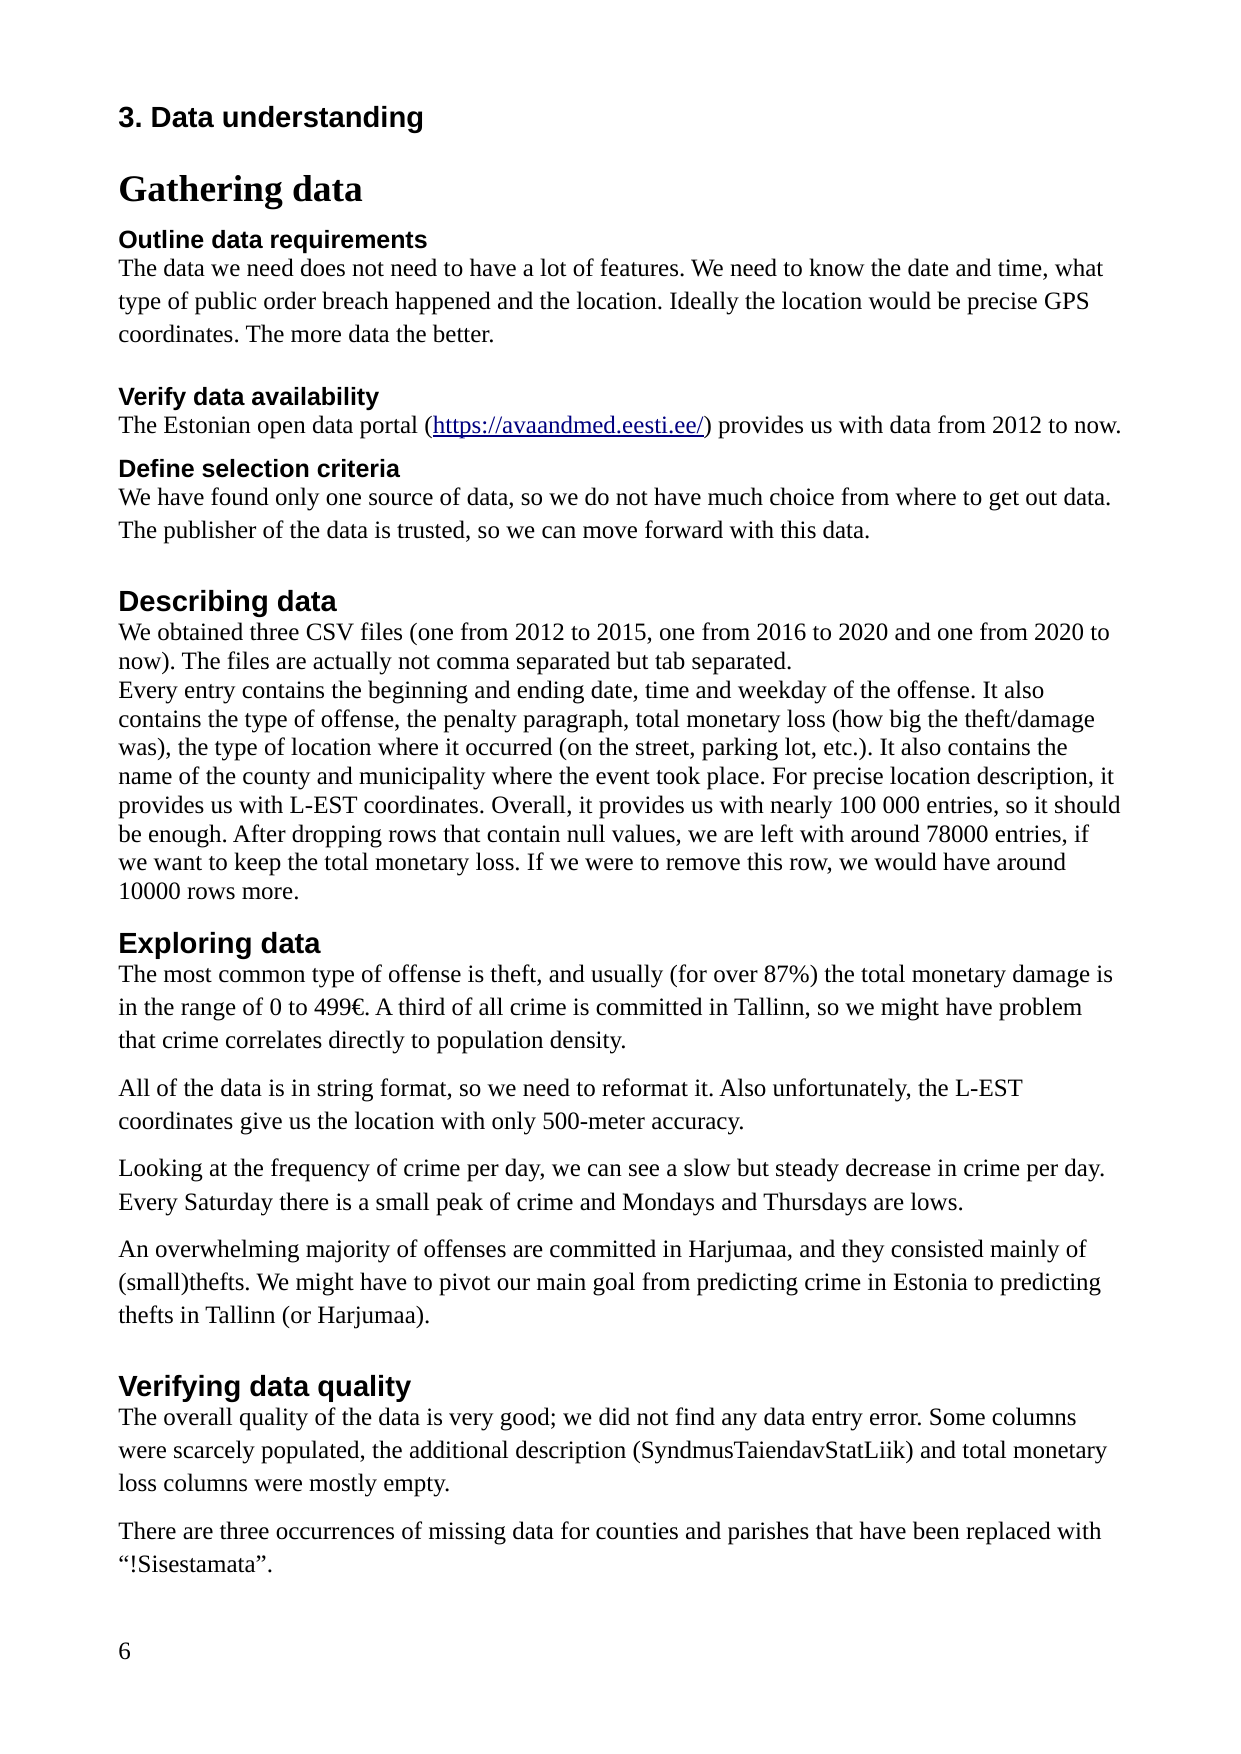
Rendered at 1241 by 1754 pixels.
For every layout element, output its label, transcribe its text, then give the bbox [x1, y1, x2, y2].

text An overwhelming majority of offenses are committed in Harjumaa, and they consisted mainly of (small)thefts. We might have to pivot our main goal from predicting crime in Estonia to predicting thefts in Tallinn (or Harjumaa). [118, 1234, 1122, 1329]
subtitle Exploring data [118, 926, 1122, 959]
text We have found only one source of data, so we do not have much choice from where to get out data. The publisher of the data is trusted, so we can move forward with this data. [118, 482, 1122, 544]
text We obtained three CSV files (one from 2012 to 2015, one from 2016 to 2020 and one from 2020 to now). The files are actually not comma separated but tab separated. [118, 617, 1122, 675]
text All of the data is in string format, so we need to reformat it. Also unfortunately, the L-EST coordinates give us the location with only 500-meter accuracy. [118, 1073, 1122, 1135]
text Looking at the frequency of crime per day, we can see a slow but steady decrease in crime per day. Every Saturday there is a small peak of crime and Mondays and Thursdays are lows. [118, 1153, 1122, 1215]
subtitle Verifying data quality [118, 1369, 1122, 1402]
text The Estonian open data portal (https://avaandmed.eesti.ee/) provides us with data from 2012 to now. [118, 410, 1122, 439]
text The overall quality of the data is very good; we did not find any data entry error. Some columns were scarcely populated, the additional description (SyndmusTaiendavStatLiik) and total monetary loss columns were mostly empty. [118, 1402, 1122, 1497]
text The most common type of offense is theft, and usually (for over 87%) the total monetary damage is in the range of 0 to 499€. A third of all crime is committed in Tallinn, so we might have problem that crime correlates directly to population density. [118, 959, 1122, 1054]
subtitle Verify data availability [118, 382, 1122, 410]
subtitle Describing data [118, 584, 1122, 617]
subtitle Gathering data [118, 167, 1122, 210]
text The data we need does not need to have a lot of features. We need to know the date and time, what type of public order breach happened and the location. Ideally the location would be precise GPS coordinates. The more data the better. [118, 253, 1122, 348]
text There are three occurrences of missing data for counties and parishes that have been replaced with “!Sisestamata”. [118, 1516, 1122, 1578]
subtitle Outline data requirements [118, 224, 1122, 253]
text Every entry contains the beginning and ending date, time and weekday of the offense. It also contains the type of offense, the penalty paragraph, total monetary loss (how big the theft/damage was), the type of location where it occurred (on the street, parking lot, etc.). It also contains the name of the county and municipality where the event took place. For precise location description, it provides us with L-EST coordinates. Overall, it provides us with nearly 100 000 entries, so it should be enough. After dropping rows that contain null values, we are left with around 78000 entries, if we want to keep the total monetary loss. If we were to remove this row, we would have around 10000 rows more. [118, 675, 1122, 905]
subtitle Define selection criteria [118, 454, 1122, 482]
subtitle 3. Data understanding [118, 100, 1122, 133]
